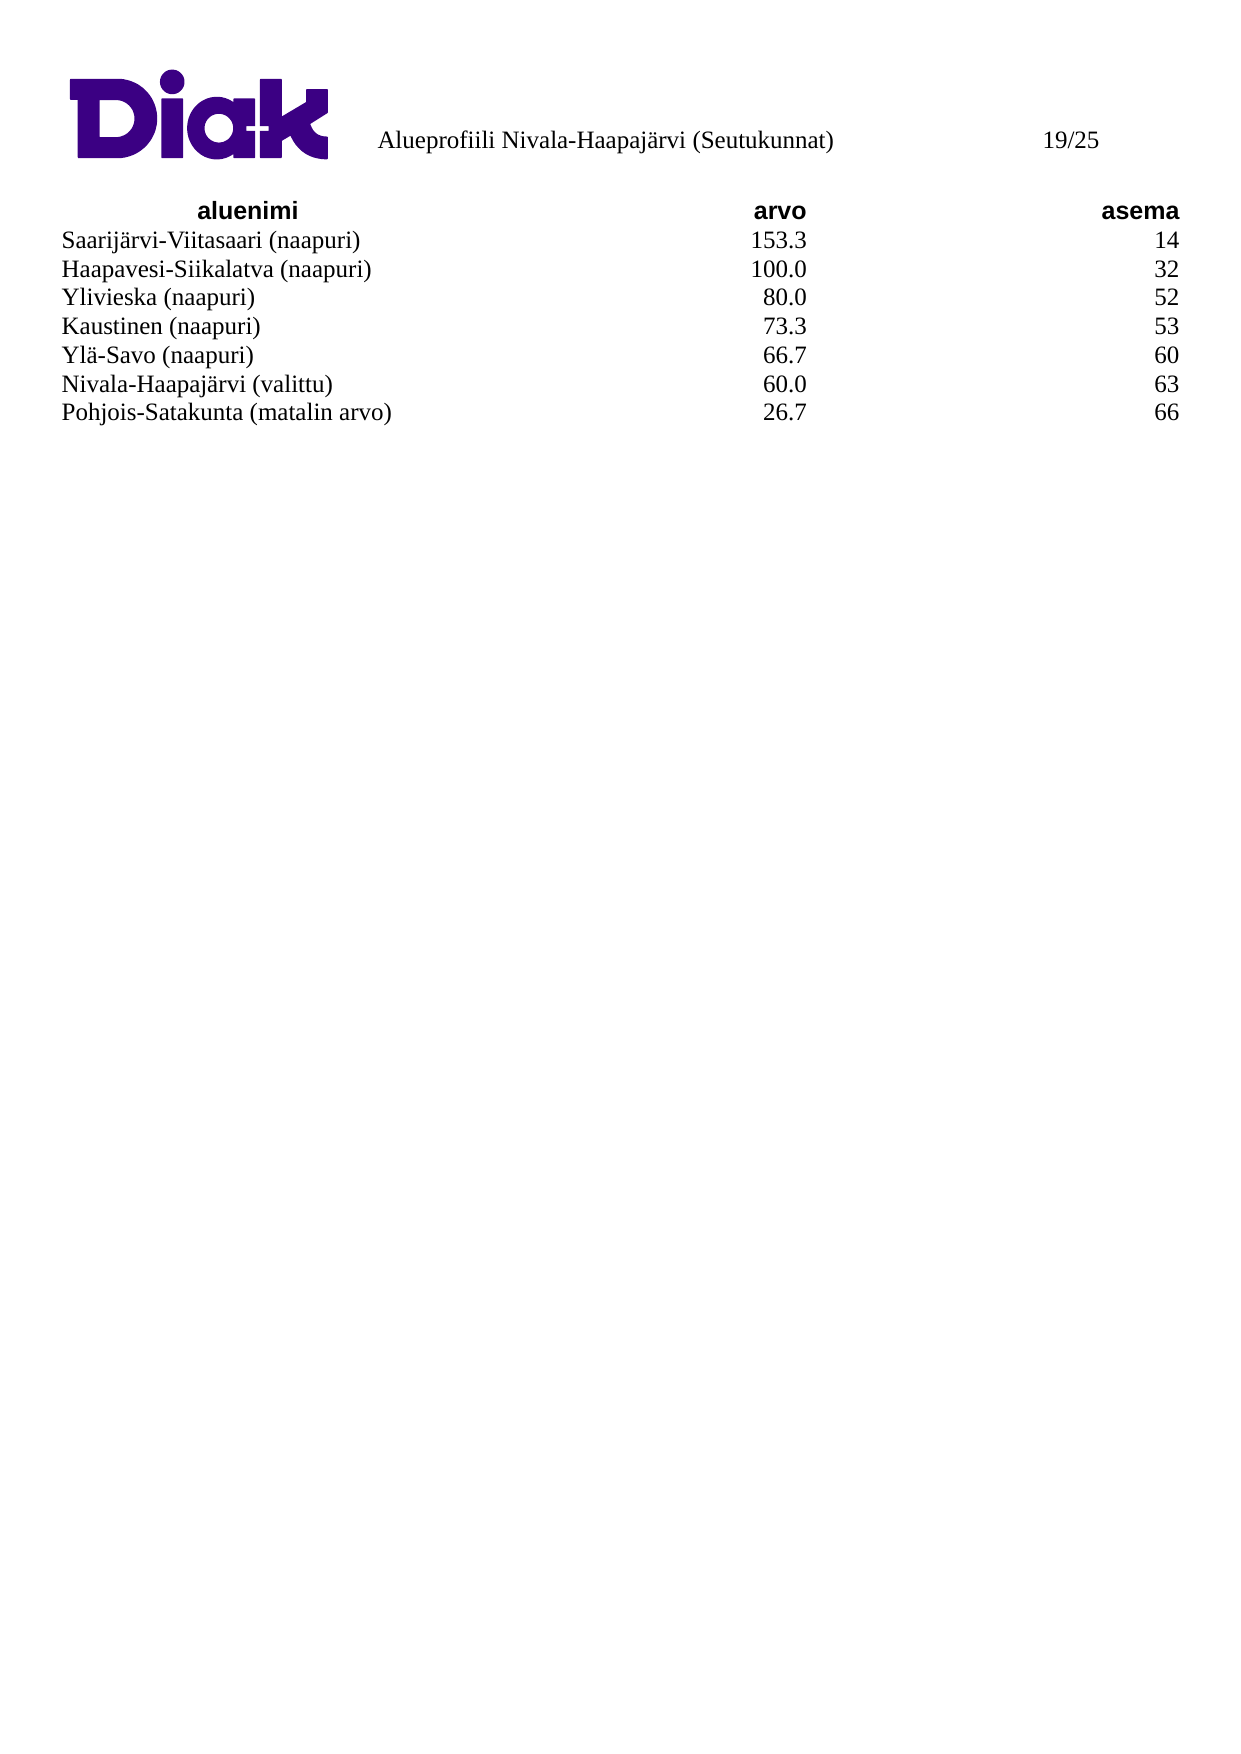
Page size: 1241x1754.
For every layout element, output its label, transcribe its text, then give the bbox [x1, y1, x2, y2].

table_cell Ylä-Savo (naapuri) [61, 340, 434, 369]
table_cell Haapavesi-Siikalatva (naapuri) [61, 254, 434, 282]
table_cell 60 [806, 340, 1179, 369]
table_cell Saarijärvi-Viitasaari (naapuri) [61, 225, 434, 254]
table_cell 63 [806, 369, 1179, 397]
table_cell Kaustinen (naapuri) [61, 311, 434, 340]
table_cell 26.7 [434, 398, 806, 426]
table_cell 66 [806, 398, 1179, 426]
table_cell Nivala-Haapajärvi (valittu) [61, 369, 434, 397]
table_cell 53 [806, 311, 1179, 340]
table_header arvo [434, 196, 806, 225]
table_cell Pohjois-Satakunta (matalin arvo) [61, 398, 434, 426]
table_cell 100.0 [434, 254, 806, 282]
table_cell 73.3 [434, 311, 806, 340]
table_header asema [806, 196, 1179, 225]
table_header aluenimi [61, 196, 434, 225]
table_cell 52 [806, 283, 1179, 311]
table_cell 14 [806, 225, 1179, 254]
table_cell Ylivieska (naapuri) [61, 283, 434, 311]
table_cell 32 [806, 254, 1179, 282]
table_cell 60.0 [434, 369, 806, 397]
table_cell 66.7 [434, 340, 806, 369]
table_cell 153.3 [434, 225, 806, 254]
table_cell 80.0 [434, 283, 806, 311]
